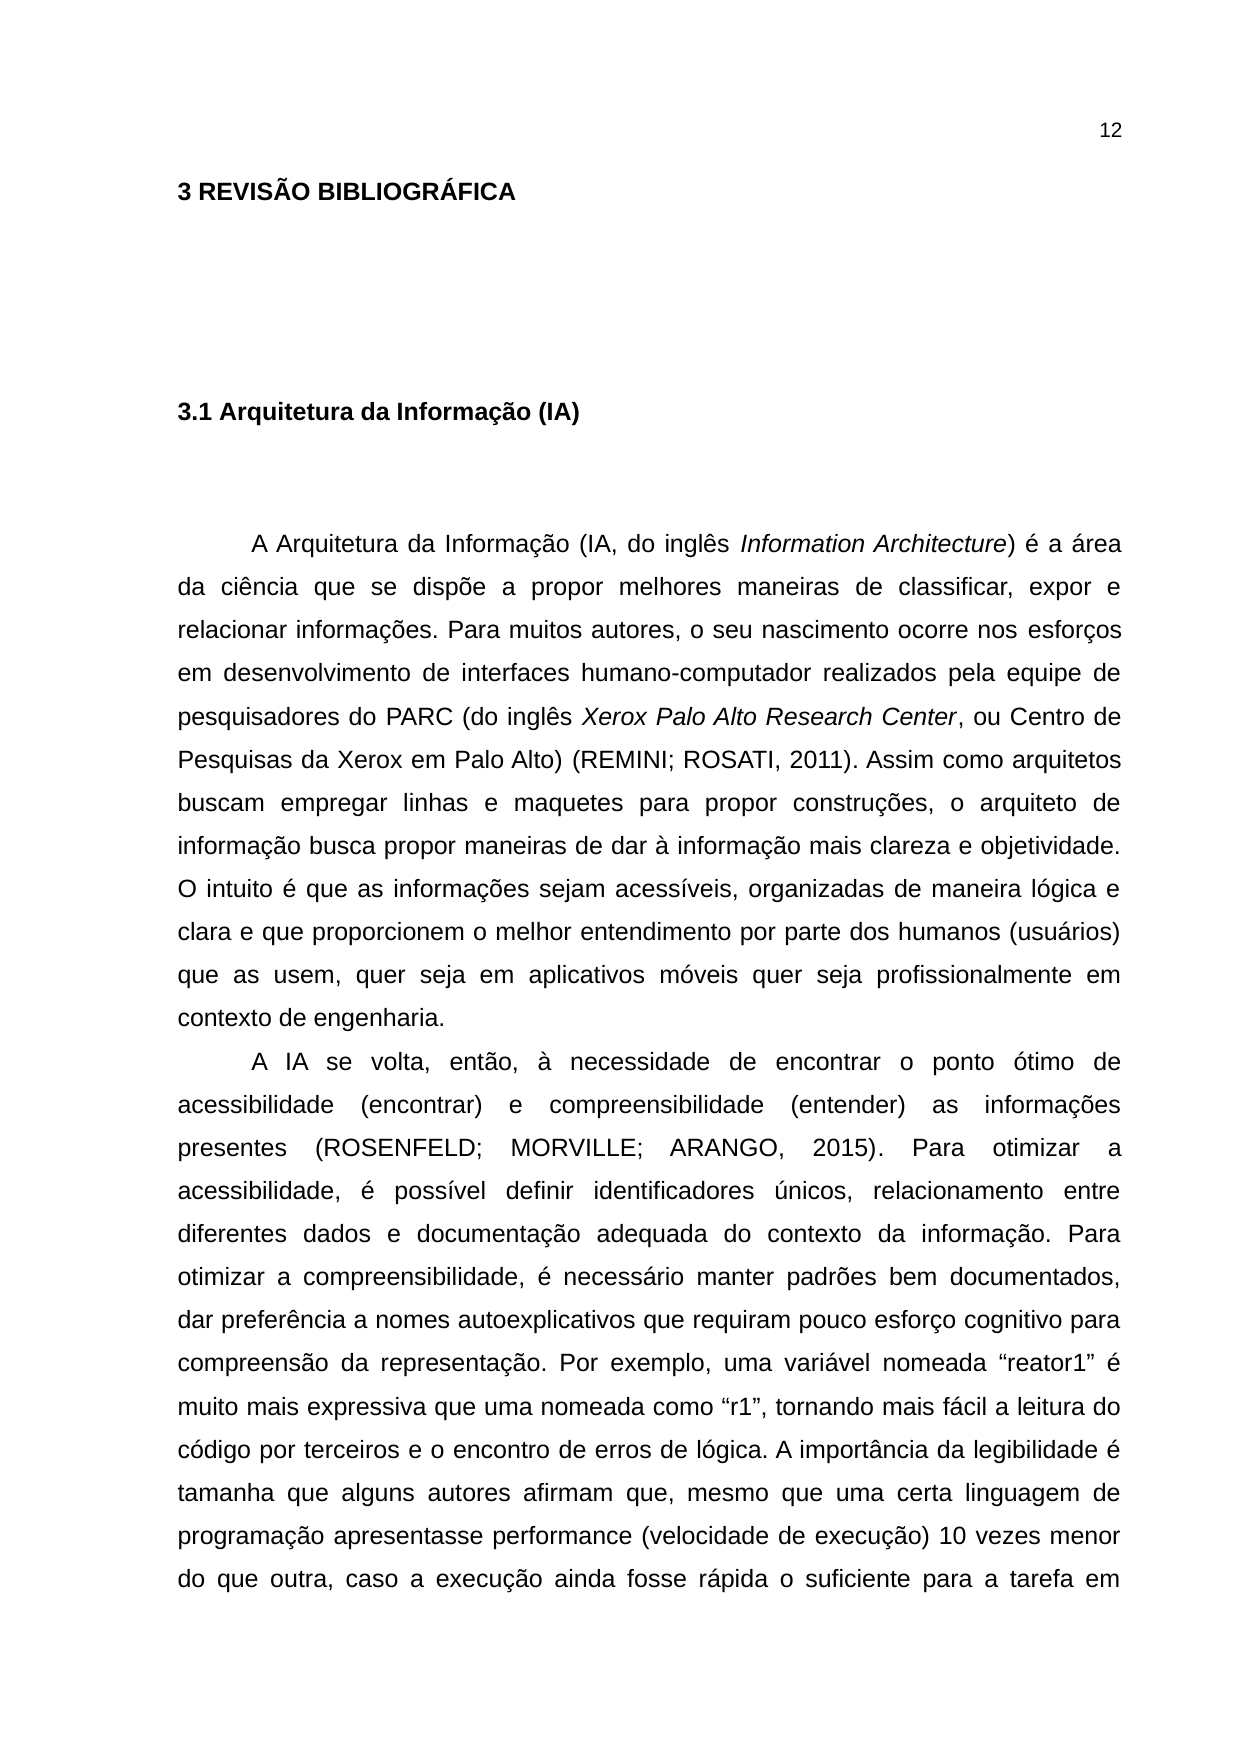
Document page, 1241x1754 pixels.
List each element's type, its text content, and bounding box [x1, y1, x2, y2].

subtitle Arquitetura da Informação (IA) [177, 397, 1122, 426]
subtitle Revisão Bibliográfica [177, 177, 1122, 206]
text A IA se volta, então, à necessidade de encontrar o ponto ótimo de acessibilidade (encontrar) e compreensibilidade (entender) as informações presentes (ROSENFELD; MORVILLE; ARANGO, 2015). Para otimizar a acessibilidade, é possível definir identificadores únicos, relacionamento entre diferentes dados e documentação adequada do contexto da informação. Para otimizar a compreensibilidade, é necessário manter padrões bem documentados, dar preferência a nomes autoexplicativos que requiram pouco esforço cognitivo para compreensão da representação. Por exemplo, uma variável nomeada “reator1” é muito mais expressiva que uma nomeada como “r1”, tornando mais fácil a leitura do código por terceiros e o encontro de erros de lógica. A importância da legibilidade é tamanha que alguns autores afirmam que, mesmo que uma certa linguagem de programação apresentasse performance (velocidade de execução) 10 vezes menor do que outra, caso a execução ainda fosse rápida o suficiente para a tarefa em [177, 1046, 1122, 1593]
text A Arquitetura da Informação (IA, do inglês Information Architecture) é a área da ciência que se dispõe a propor melhores maneiras de classificar, expor e relacionar informações. Para muitos autores, o seu nascimento ocorre nos esforços em desenvolvimento de interfaces humano-computador realizados pela equipe de pesquisadores do PARC (do inglês Xerox Palo Alto Research Center, ou Centro de Pesquisas da Xerox em Palo Alto) (REMINI; ROSATI, 2011). Assim como arquitetos buscam empregar linhas e maquetes para propor construções, o arquiteto de informação busca propor maneiras de dar à informação mais clareza e objetividade. O intuito é que as informações sejam acessíveis, organizadas de maneira lógica e clara e que proporcionem o melhor entendimento por parte dos humanos (usuários) que as usem, quer seja em aplicativos móveis quer seja profissionalmente em contexto de engenharia. [177, 529, 1122, 1032]
